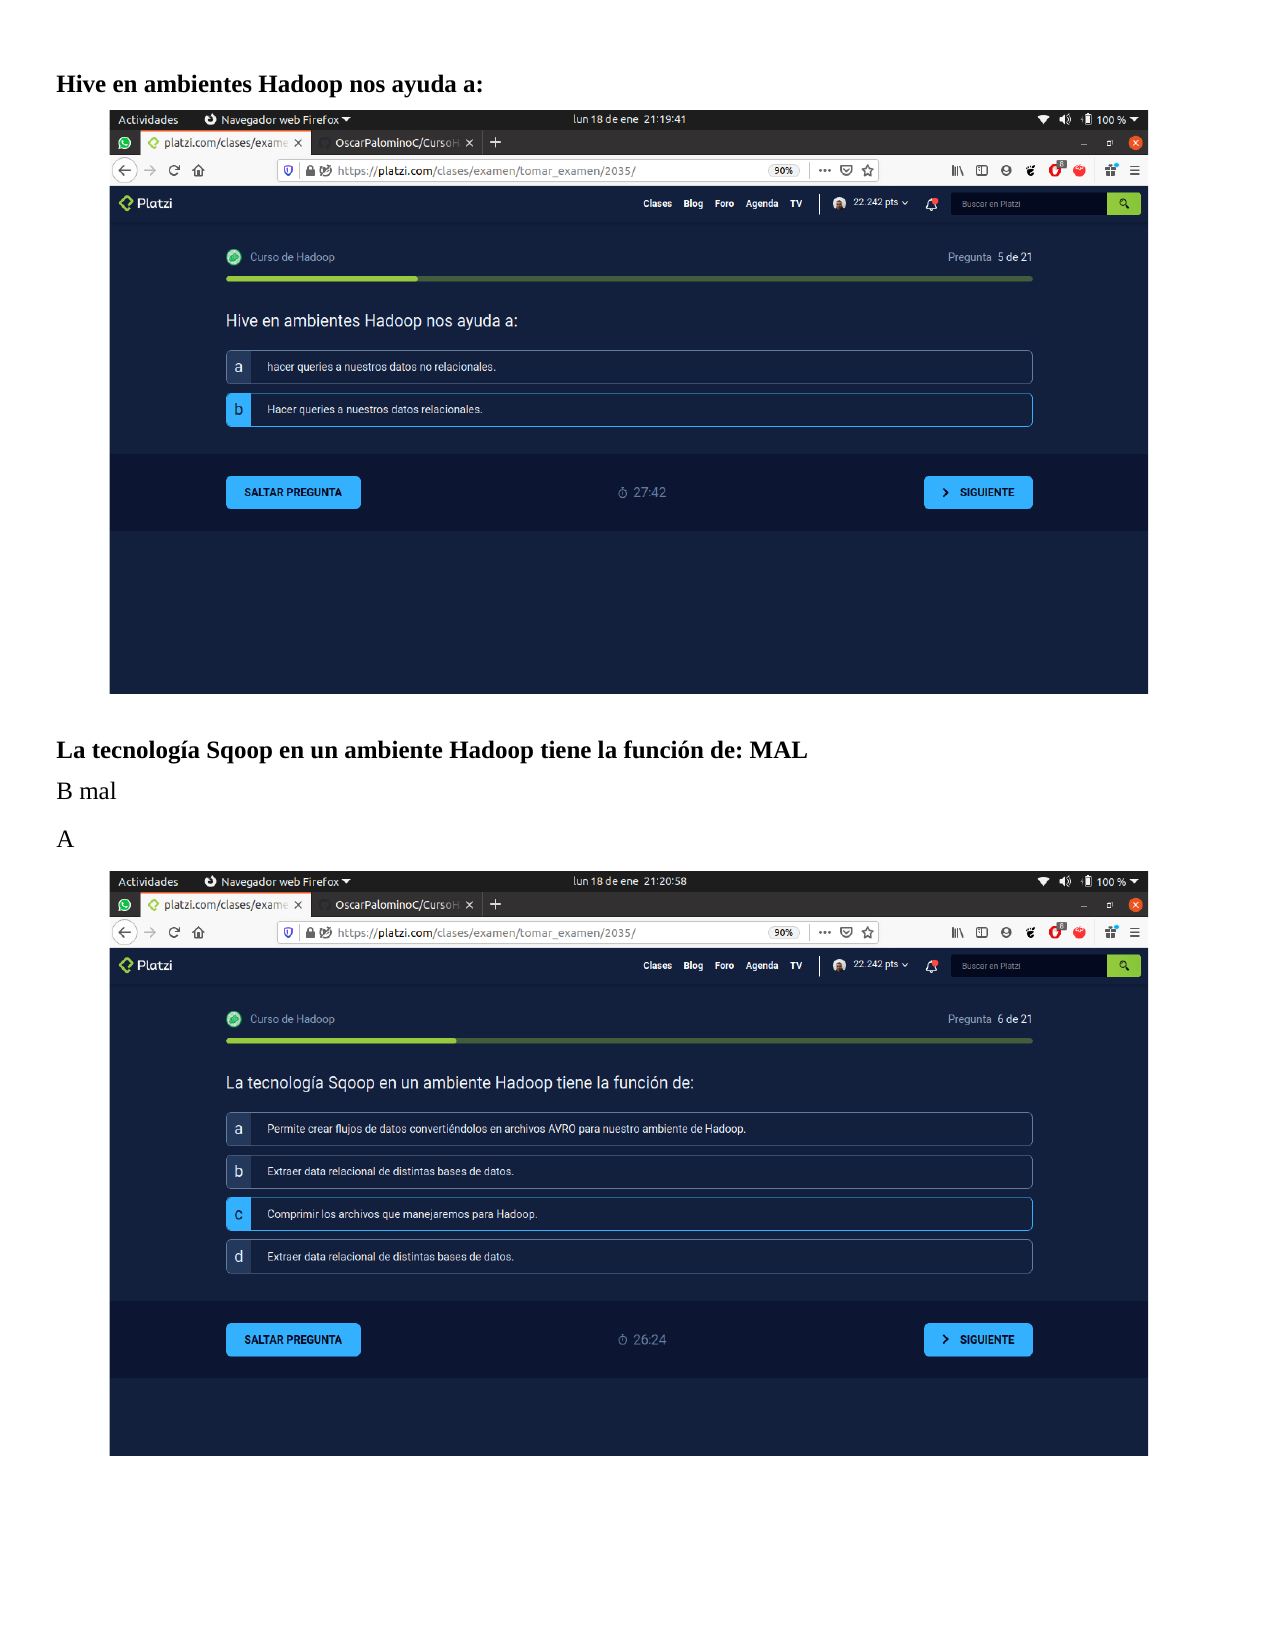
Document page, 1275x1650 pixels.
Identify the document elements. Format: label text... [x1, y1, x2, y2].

subtitle Hive en ambientes Hadoop nos ayuda a: [56, 69, 1202, 97]
subtitle La tecnología Sqoop en un ambiente Hadoop tiene la función de: MAL [56, 735, 1202, 764]
text B mal [56, 776, 1202, 805]
text A [56, 824, 1202, 853]
picture [109, 110, 1149, 694]
picture [109, 871, 1149, 1456]
